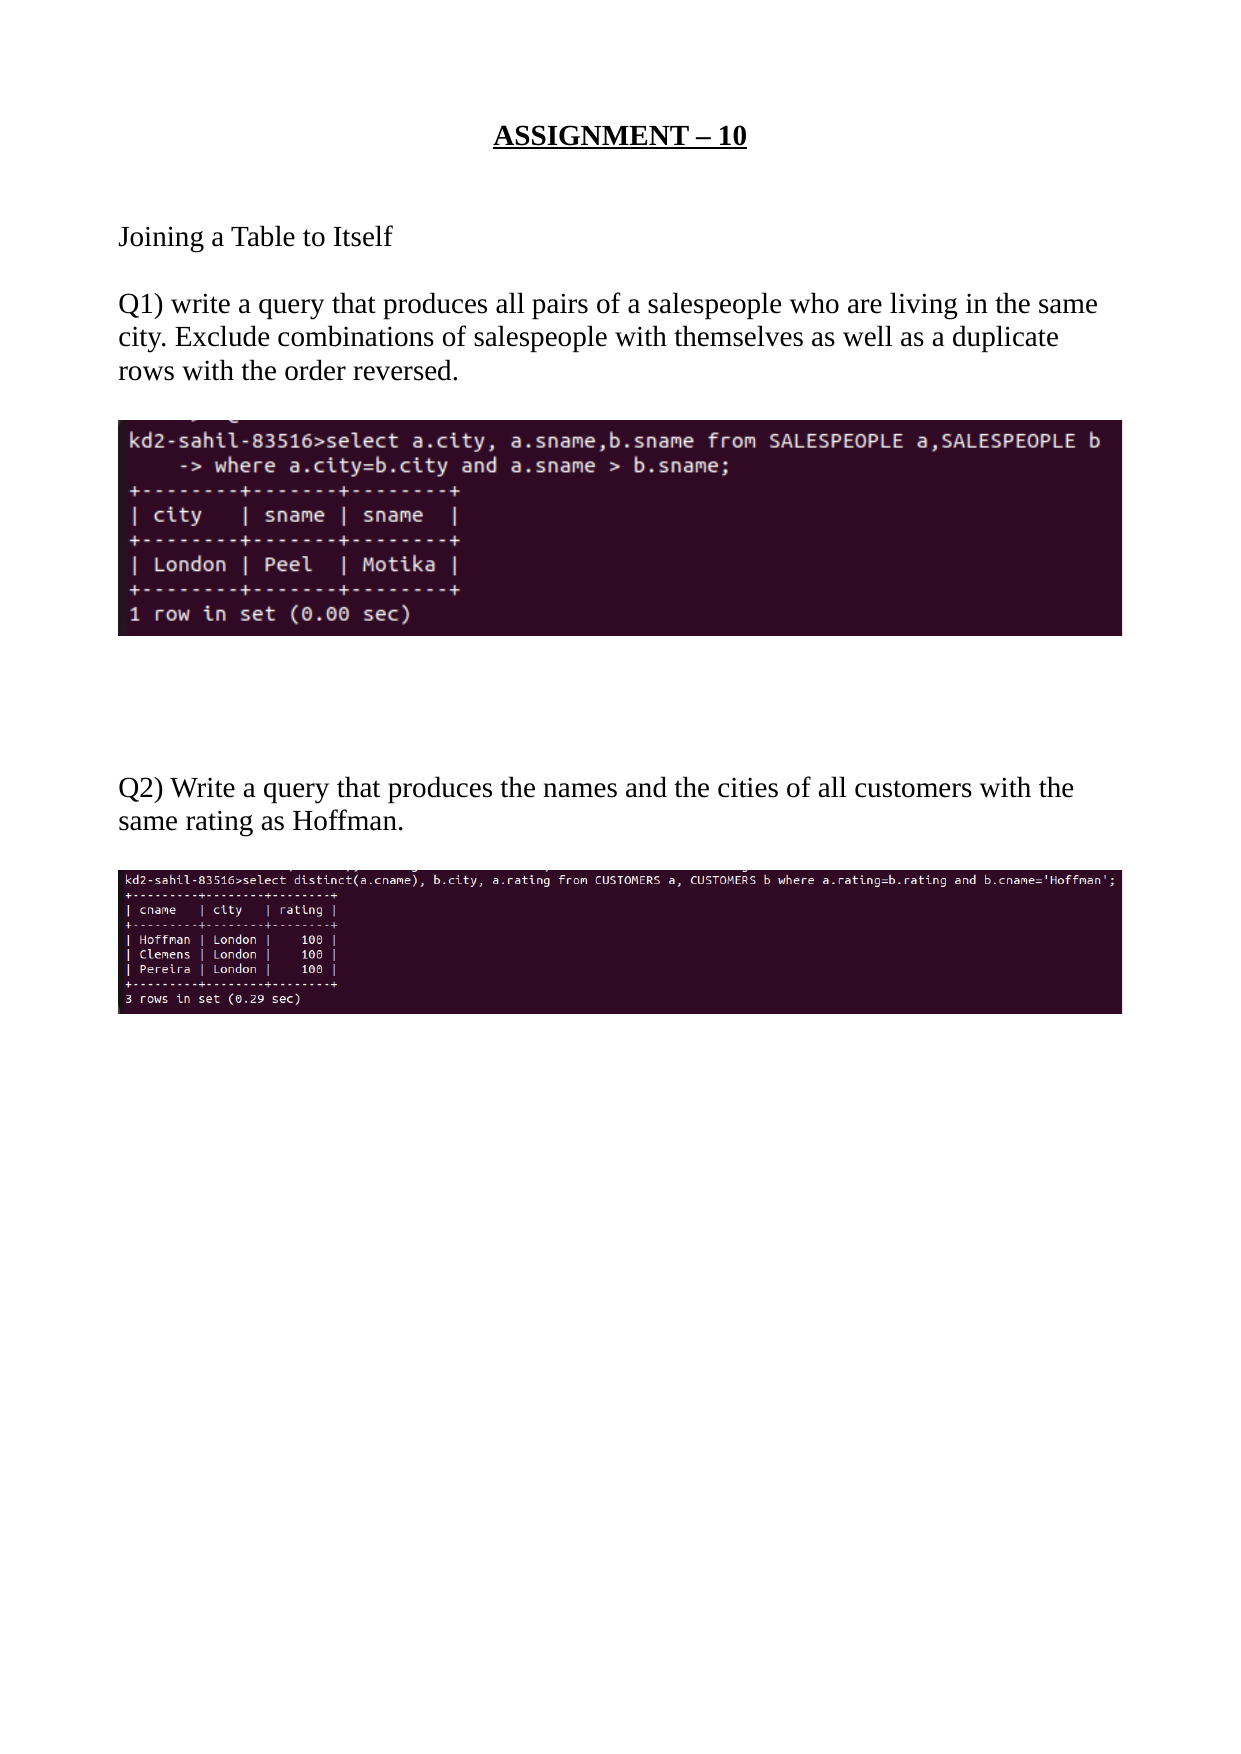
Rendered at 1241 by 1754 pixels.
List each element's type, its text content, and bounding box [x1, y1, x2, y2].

text ASSIGNMENT – 10 [118, 118, 1122, 152]
picture [118, 870, 1123, 1014]
text Q1) write a query that produces all pairs of a salespeople who are living in the same city. Exclude combinations of salespeople with themselves as well as a duplicate rows with the order reversed. [118, 286, 1122, 386]
text Q2) Write a query that produces the names and the cities of all customers with the same rating as Hoffman. [118, 770, 1122, 837]
picture [118, 420, 1123, 636]
text Joining a Table to Itself [118, 219, 1122, 252]
